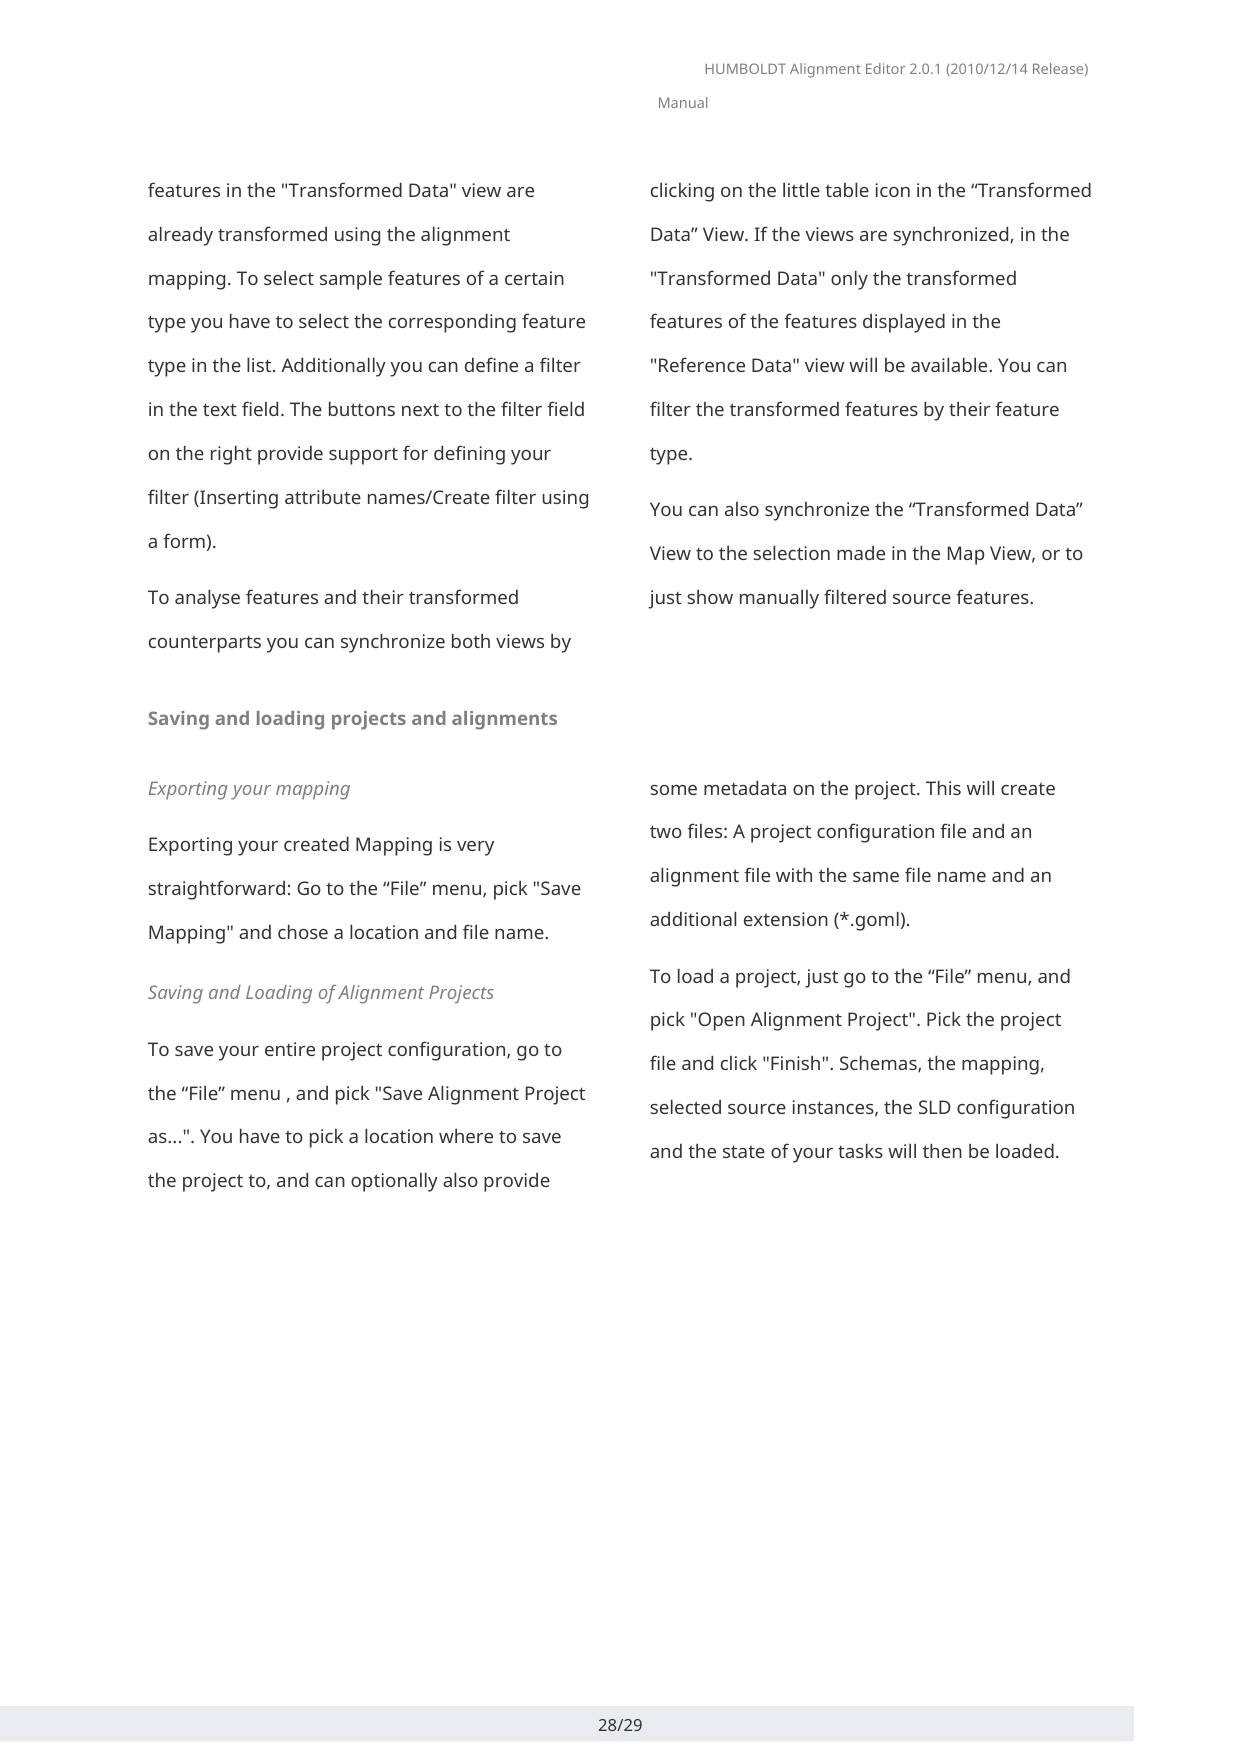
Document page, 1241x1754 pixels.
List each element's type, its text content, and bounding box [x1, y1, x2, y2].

text features in the "Transformed Data" view are already transformed using the alignment mapping. To select sample features of a certain type you have to select the corresponding feature type in the list. Additionally you can define a filter in the text field. The buttons next to the filter field on the right provide support for defining your filter (Inserting attribute names/Create filter using a form). [148, 177, 591, 553]
text To save your entire project configuration, go to the “File” menu , and pick "Save Alignment Project as...". You have to pick a location where to save the project to, and can optionally also provide [148, 1036, 591, 1193]
subtitle Saving and loading projects and alignments [148, 705, 1092, 731]
text To analyse features and their transformed counterparts you can synchronize both views by [148, 584, 591, 654]
text Exporting your created Mapping is very straightforward: Go to the “File” menu, pick "Save Mapping" and chose a location and file name. [148, 831, 591, 944]
text To load a project, just go to the “File” menu, and pick "Open Alignment Project". Pick the project file and click "Finish". Schemas, the mapping, selected source instances, the SLD configuration and the state of your tasks will then be loaded. [649, 963, 1092, 1164]
subtitle Saving and Loading of Alignment Projects [148, 979, 591, 1005]
text some metadata on the project. This will create two files: A project configuration file and an alignment file with the same file name and an additional extension (*.goml). [649, 775, 1092, 932]
subtitle Exporting your mapping [148, 775, 591, 801]
text clicking on the little table icon in the “Transformed Data” View. If the views are synchronized, in the "Transformed Data" only the transformed features of the features displayed in the "Reference Data" view will be available. You can filter the transformed features by their feature type. [649, 177, 1092, 466]
text You can also synchronize the “Transformed Data” View to the selection made in the Map View, or to just show manually filtered source features. [649, 497, 1092, 610]
